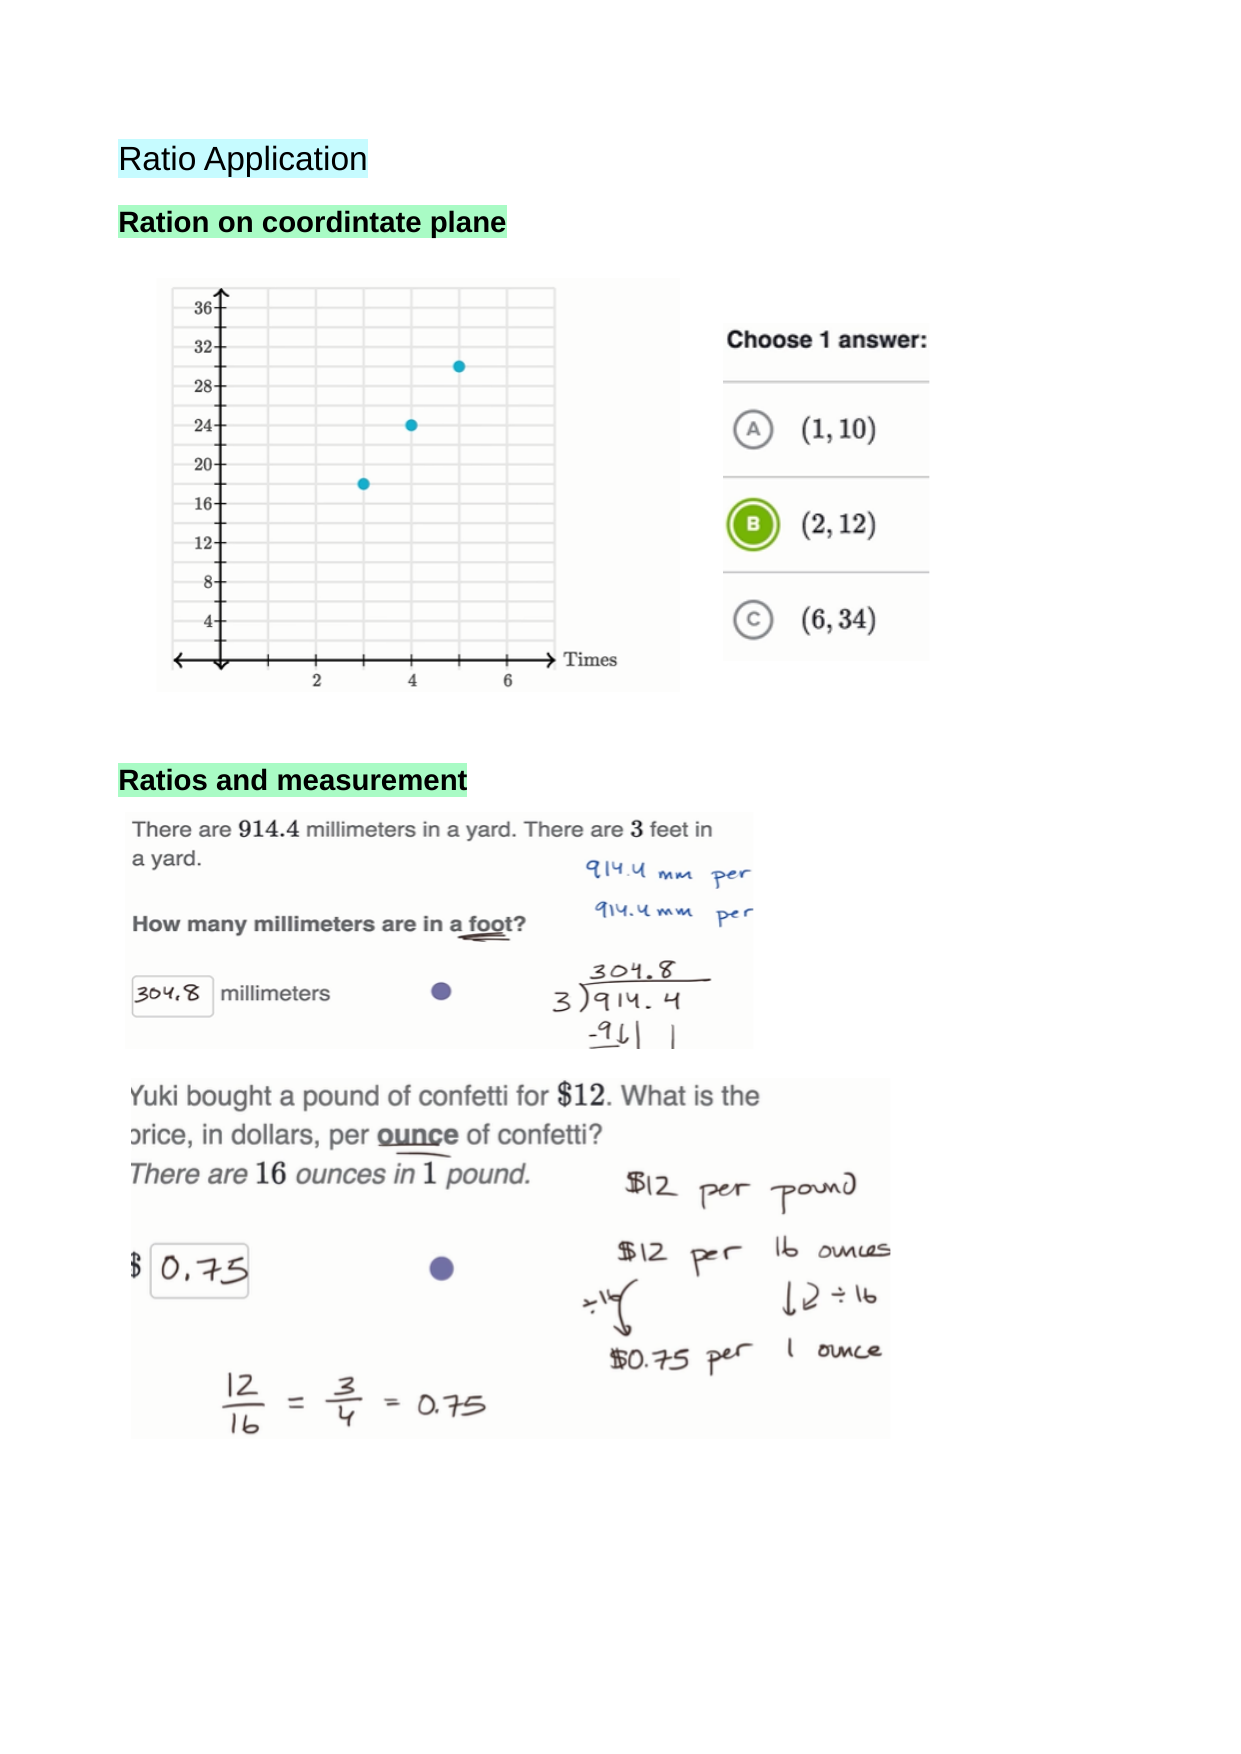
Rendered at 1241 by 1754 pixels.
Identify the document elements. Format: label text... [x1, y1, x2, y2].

picture [723, 323, 930, 661]
subtitle Ratio Application [368, 139, 1122, 178]
subtitle Ratios and measurement [467, 763, 1122, 797]
picture [125, 812, 754, 1049]
picture [156, 278, 681, 692]
picture [131, 1078, 891, 1439]
subtitle Ration on coordintate plane [507, 205, 1122, 238]
